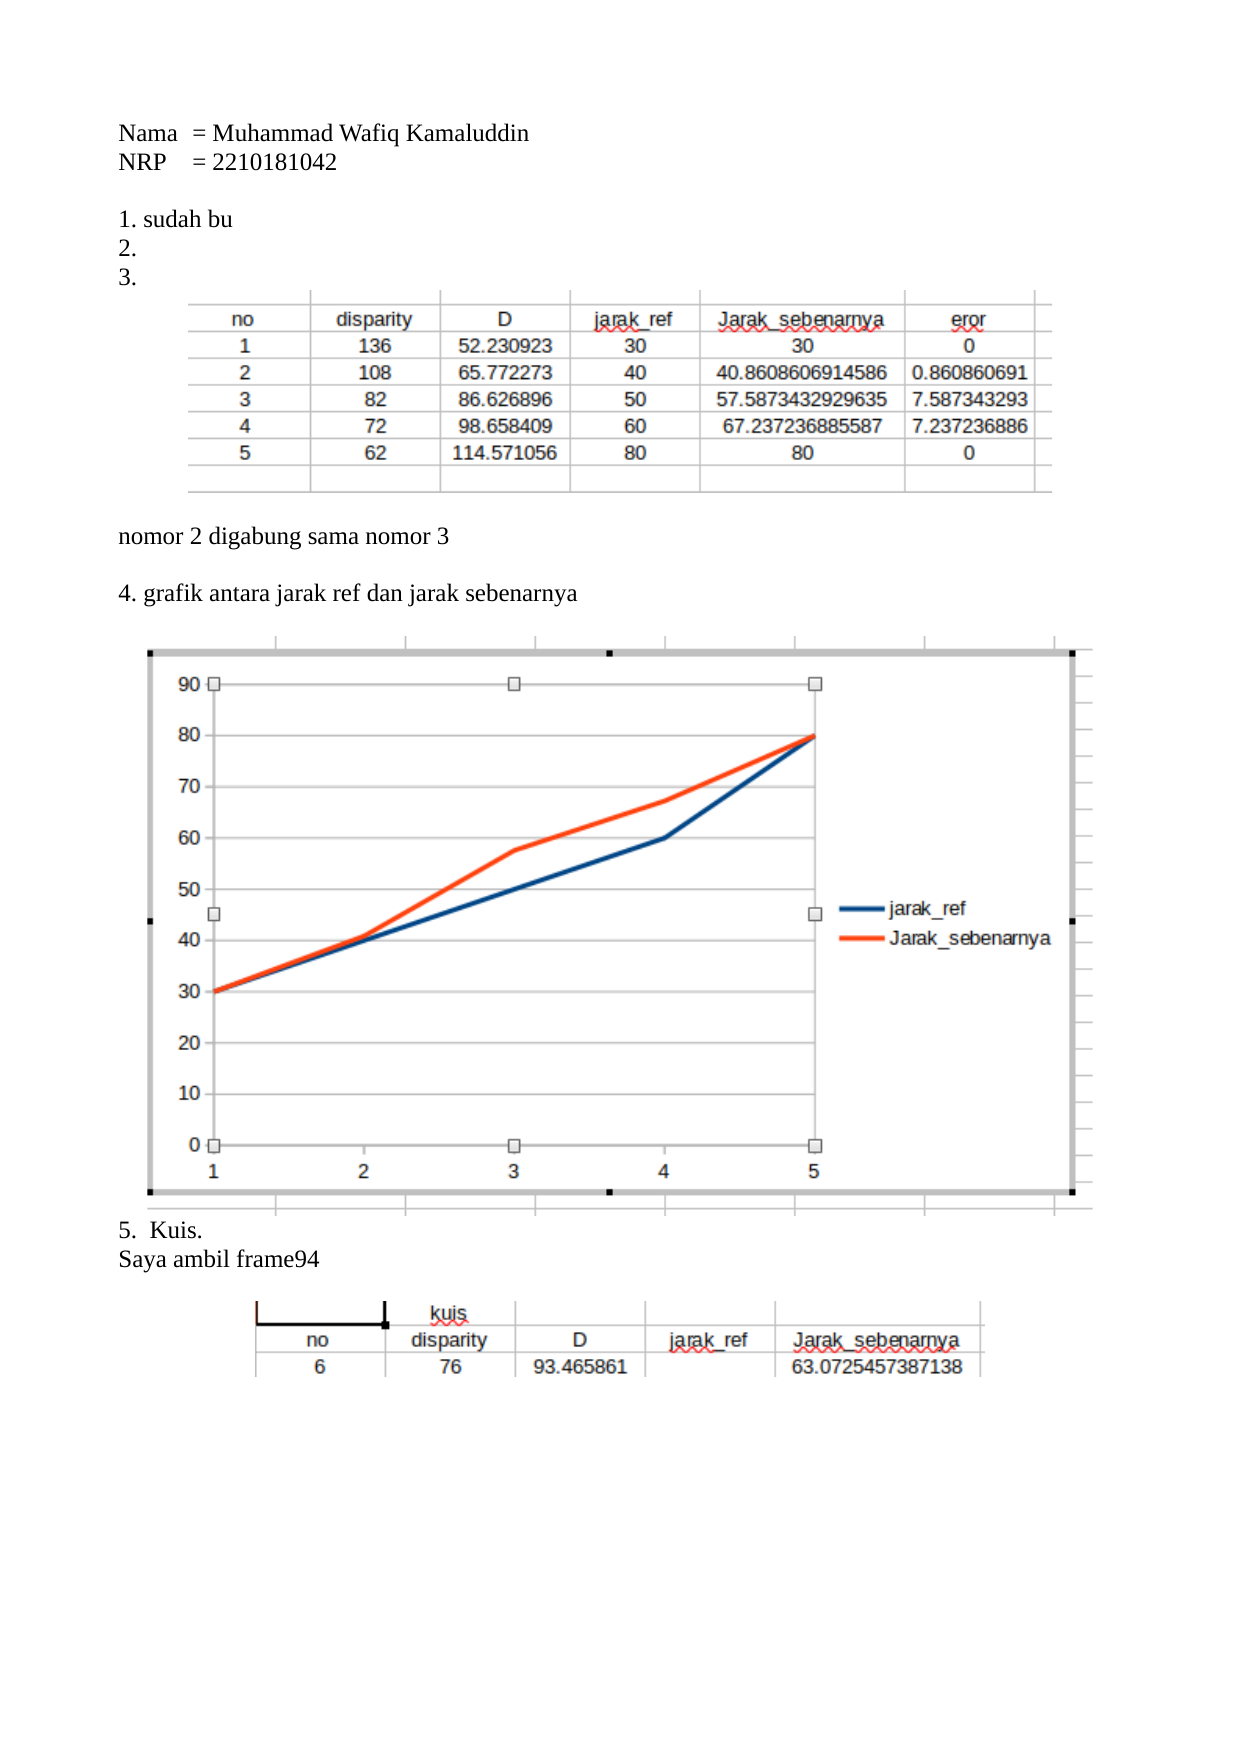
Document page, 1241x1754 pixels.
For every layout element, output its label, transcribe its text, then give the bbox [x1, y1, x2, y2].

text nomor 2 digabung sama nomor 3 [118, 521, 1122, 550]
text 2. [118, 233, 1122, 262]
text 4. grafik antara jarak ref dan jarak sebenarnya [118, 578, 1122, 607]
text 5. Kuis. [118, 636, 1122, 1244]
text Saya ambil frame94 [118, 1244, 1122, 1273]
picture [188, 290, 1053, 493]
picture [147, 636, 1093, 1216]
picture [255, 1301, 985, 1377]
text 3. [118, 262, 1122, 291]
text NRP = 2210181042 [118, 147, 1122, 176]
text 1. sudah bu [118, 204, 1122, 233]
text Nama = Muhammad Wafiq Kamaluddin [118, 118, 1122, 147]
